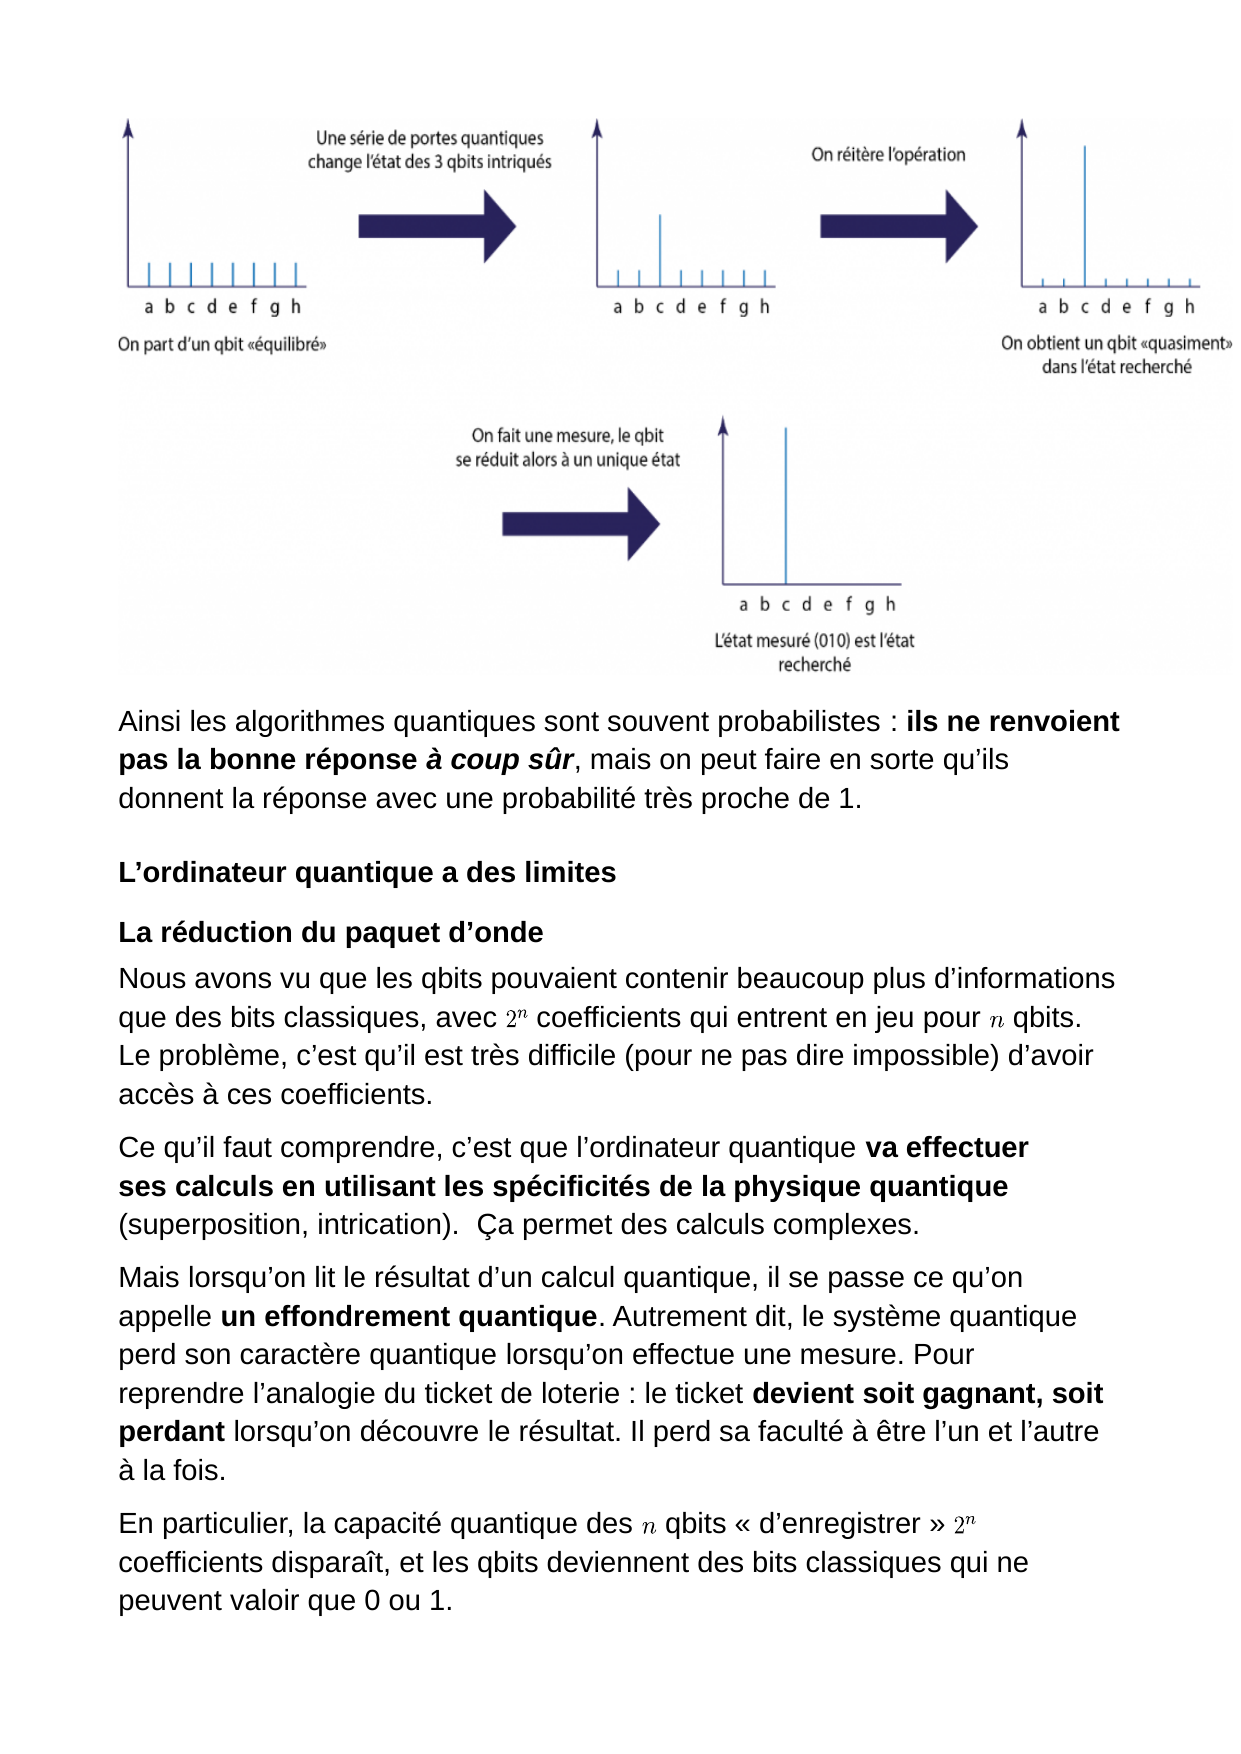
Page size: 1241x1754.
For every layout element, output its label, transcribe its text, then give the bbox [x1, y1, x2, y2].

subtitle La réduction du paquet d’onde [118, 915, 1122, 949]
text Nous avons vu que les qbits pouvaient contenir beaucoup plus d’informations que des bits classiques, avec coefficients qui entrent en jeu pour qbits. Le problème, c’est qu’il est très difficile (pour ne pas dire impossible) d’avoir accès à ces coefficients. [118, 961, 1122, 1110]
text En particulier, la capacité quantique des qbits « d’enregistrer » coefficients disparaît, et les qbits deviennent des bits classiques qui ne peuvent valoir que 0 ou 1. [118, 1506, 1122, 1617]
text Mais lorsqu’on lit le résultat d’un calcul quantique, il se passe ce qu’on appelle un effondrement quantique. Autrement dit, le système quantique perd son caractère quantique lorsqu’on effectue une mesure. Pour reprendre l’analogie du ticket de loterie : le ticket devient soit gagnant, soit perdant lorsqu’on découvre le résultat. Il perd sa faculté à être l’un et l’autre à la fois. [118, 1260, 1122, 1486]
text Ce qu’il faut comprendre, c’est que l’ordinateur quantique va effectuer ses calculs en utilisant les spécificités de la physique quantique (superposition, intrication). Ça permet des calculs complexes. [118, 1130, 1122, 1241]
subtitle L’ordinateur quantique a des limites [118, 854, 1122, 888]
text Ainsi les algorithmes quantiques sont souvent probabilistes : ils ne renvoient pas la bonne réponse à coup sûr, mais on peut faire en sorte qu’ils donnent la réponse avec une probabilité très proche de 1. [118, 703, 1122, 814]
picture [118, 118, 1233, 676]
